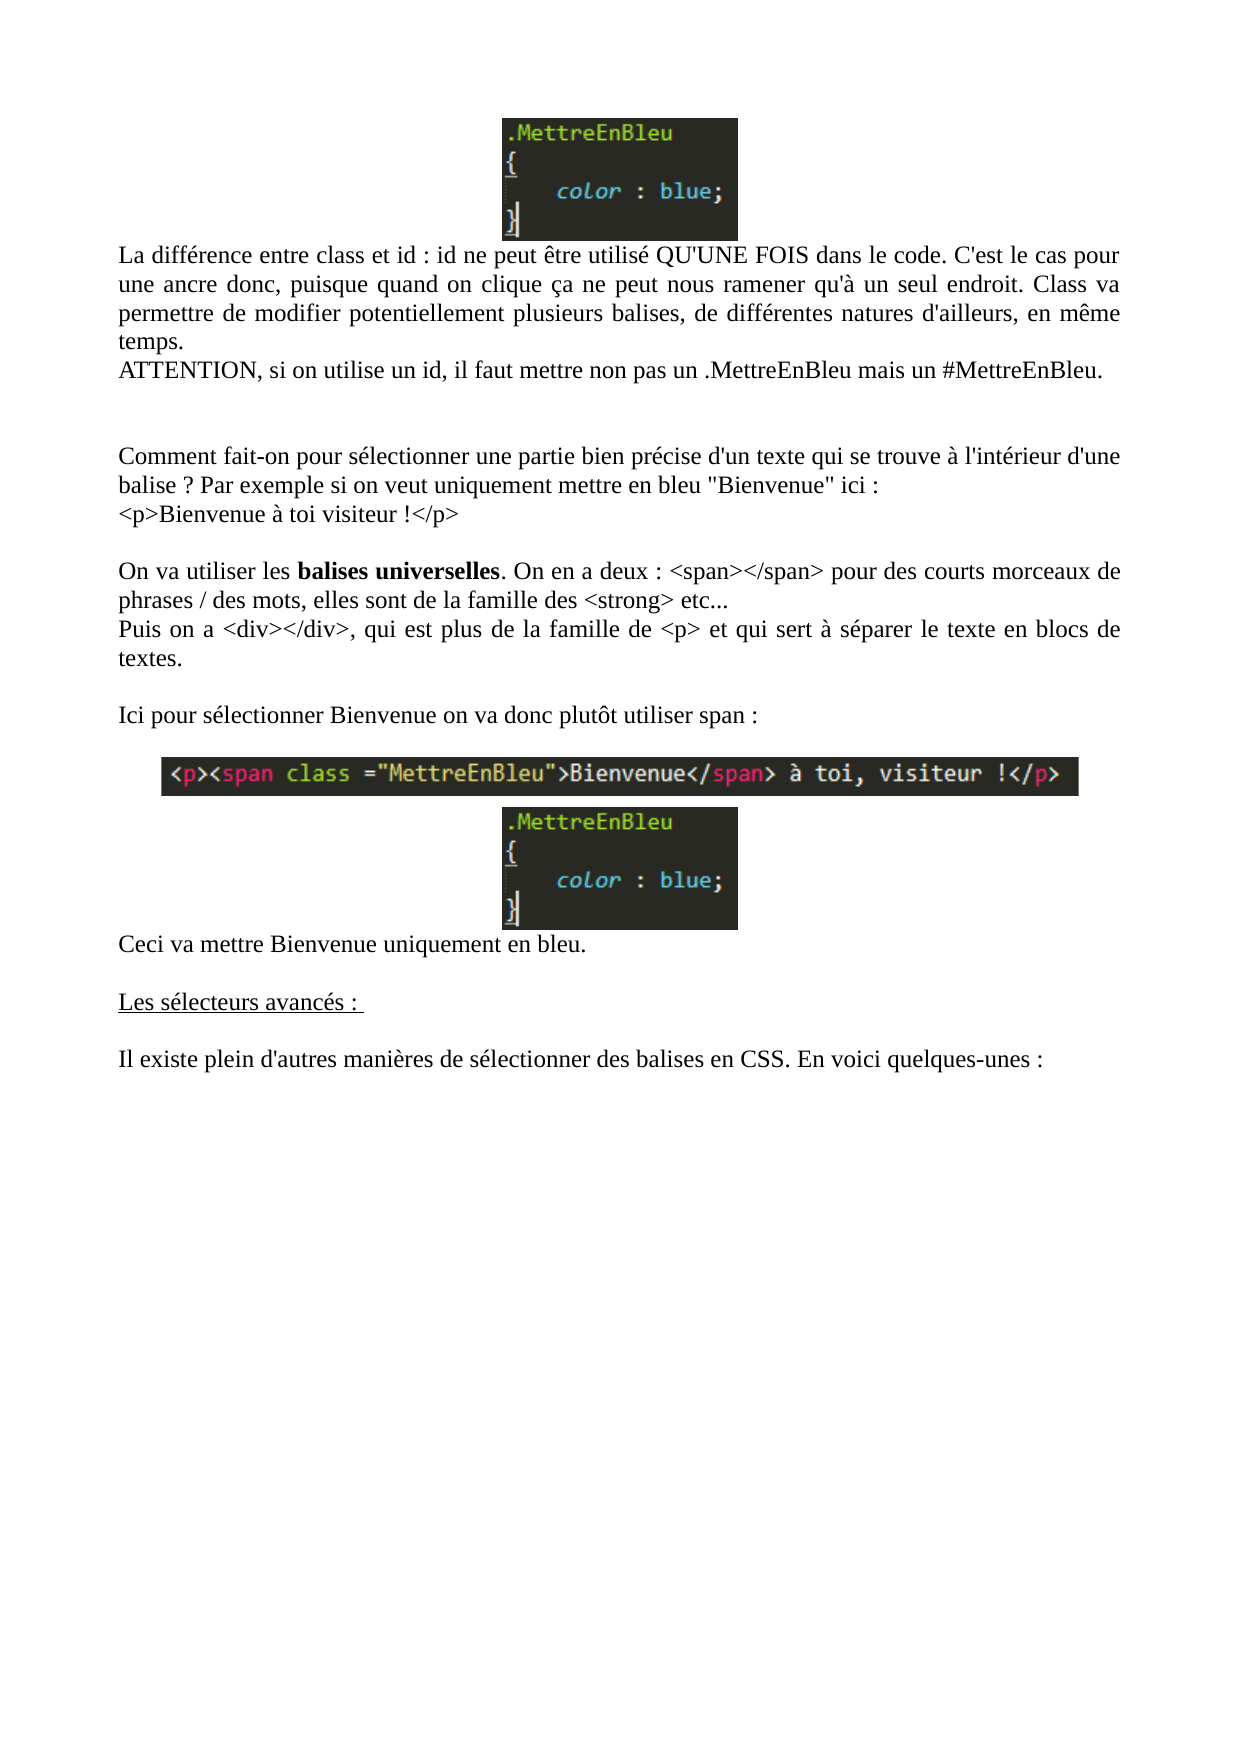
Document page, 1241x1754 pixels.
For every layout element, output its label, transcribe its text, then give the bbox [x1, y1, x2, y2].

text La différence entre class et id : id ne peut être utilisé QU'UNE FOIS dans le code. C'est le cas pour une ancre donc, puisque quand on clique ça ne peut nous ramener qu'à un seul endroit. Class va permettre de modifier potentiellement plusieurs balises, de différentes natures d'ailleurs, en même temps. [118, 118, 1122, 355]
text Il existe plein d'autres manières de sélectionner des balises en CSS. En voici quelques-unes : [118, 1044, 1122, 1073]
text Les sélecteurs avancés : [118, 987, 1122, 1016]
text On va utiliser les balises universelles. On en a deux : <span></span> pour des courts morceaux de phrases / des mots, elles sont de la famille des <strong> etc... [118, 556, 1122, 614]
text ATTENTION, si on utilise un id, il faut mettre non pas un .MettreEnBleu mais un #MettreEnBleu. [118, 355, 1122, 384]
text Puis on a <div></div>, qui est plus de la famille de <p> et qui sert à séparer le texte en blocs de textes. [118, 614, 1122, 671]
text Ici pour sélectionner Bienvenue on va donc plutôt utiliser span : [118, 700, 1122, 729]
text Ceci va mettre Bienvenue uniquement en bleu. [118, 758, 1122, 958]
text <p>Bienvenue à toi visiteur !</p> [118, 499, 1122, 528]
text Comment fait-on pour sélectionner une partie bien précise d'un texte qui se trouve à l'intérieur d'une balise ? Par exemple si on veut uniquement mettre en bleu "Bienvenue" ici : [118, 441, 1122, 499]
